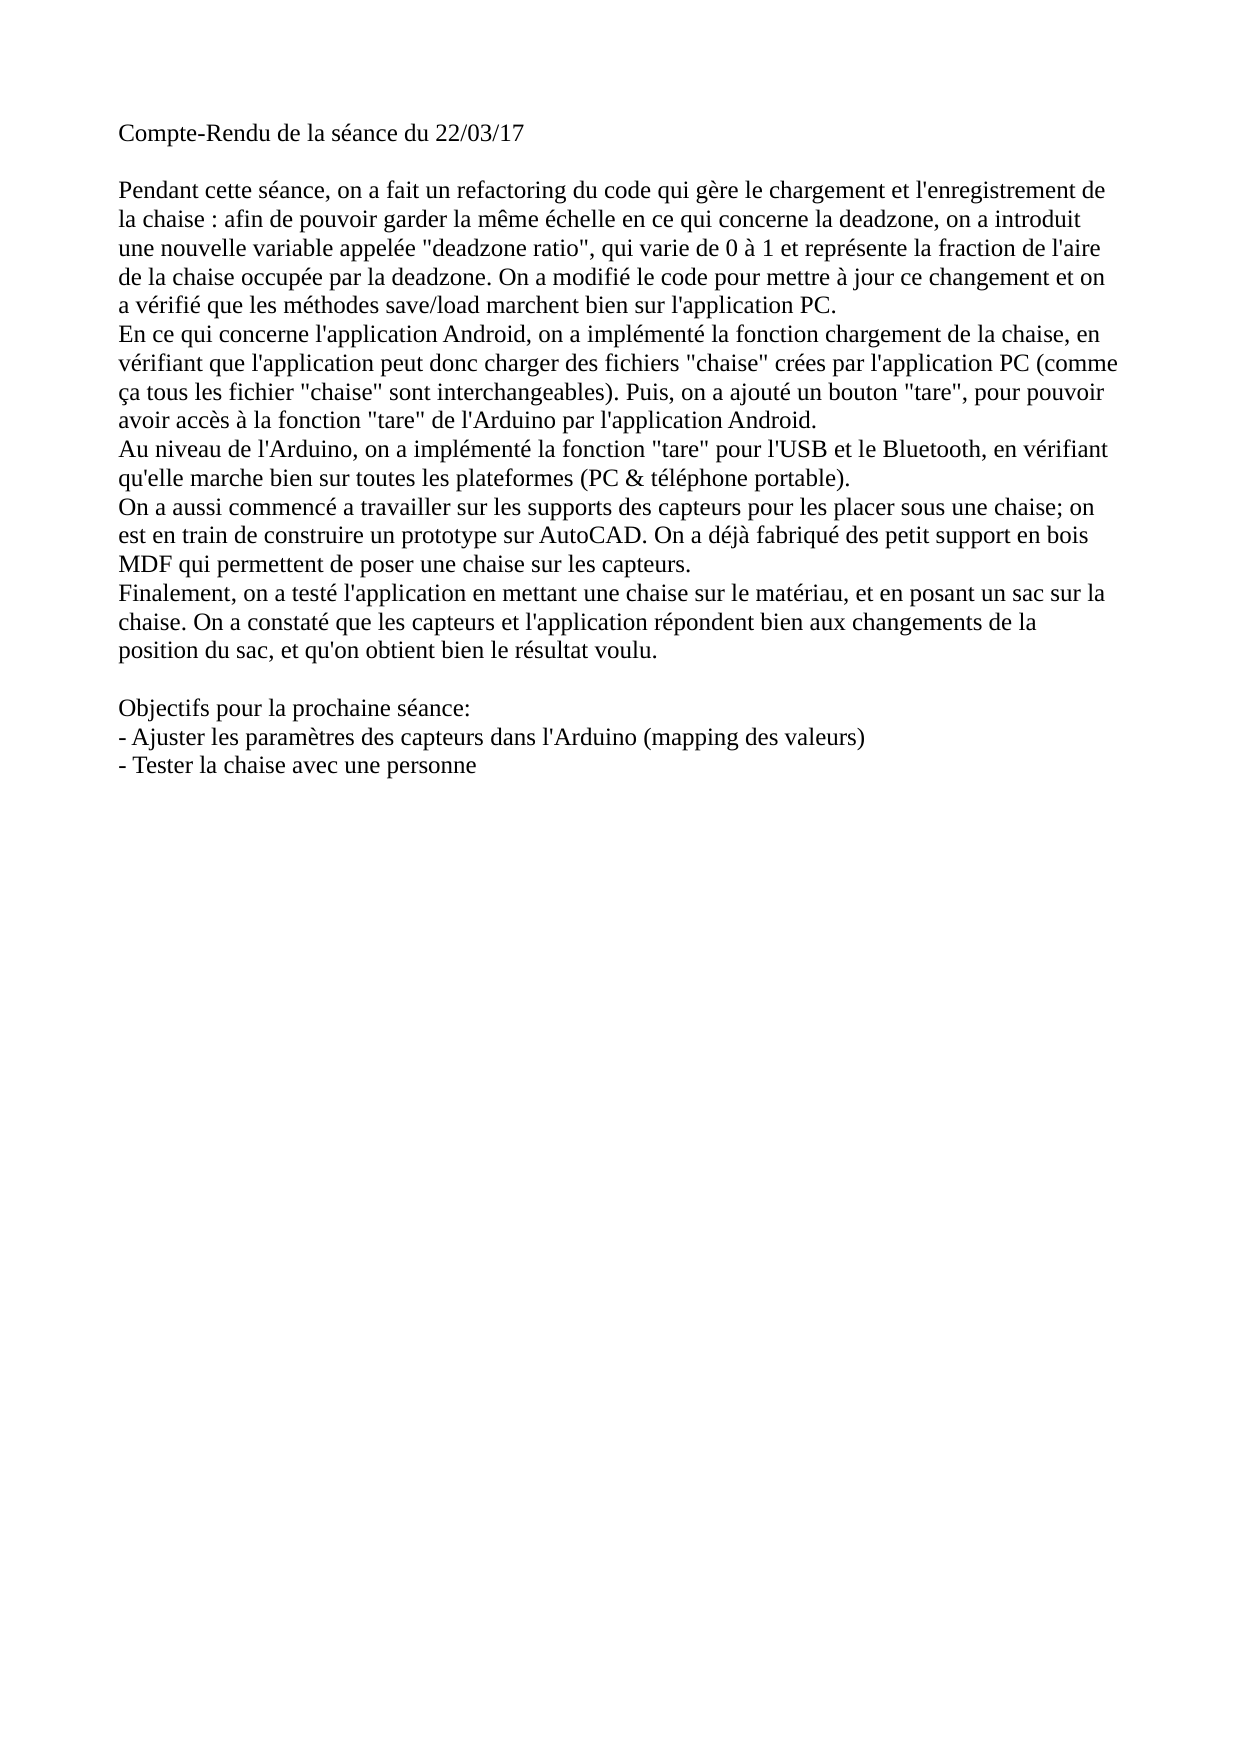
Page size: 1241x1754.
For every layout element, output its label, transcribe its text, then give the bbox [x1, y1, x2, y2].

text Finalement, on a testé l'application en mettant une chaise sur le matériau, et en posant un sac sur la chaise. On a constaté que les capteurs et l'application répondent bien aux changements de la position du sac, et qu'on obtient bien le résultat voulu. [118, 578, 1122, 664]
text Au niveau de l'Arduino, on a implémenté la fonction "tare" pour l'USB et le Bluetooth, en vérifiant qu'elle marche bien sur toutes les plateformes (PC & téléphone portable). [118, 434, 1122, 492]
text En ce qui concerne l'application Android, on a implémenté la fonction chargement de la chaise, en vérifiant que l'application peut donc charger des fichiers "chaise" crées par l'application PC (comme ça tous les fichier "chaise" sont interchangeables). Puis, on a ajouté un bouton "tare", pour pouvoir avoir accès à la fonction "tare" de l'Arduino par l'application Android. [118, 319, 1122, 434]
text On a aussi commencé a travailler sur les supports des capteurs pour les placer sous une chaise; on est en train de construire un prototype sur AutoCAD. On a déjà fabriqué des petit support en bois MDF qui permettent de poser une chaise sur les capteurs. [118, 492, 1122, 578]
text - Ajuster les paramètres des capteurs dans l'Arduino (mapping des valeurs) [118, 722, 1122, 751]
text Compte-Rendu de la séance du 22/03/17 [118, 118, 1122, 147]
text - Tester la chaise avec une personne [118, 751, 1122, 779]
text Pendant cette séance, on a fait un refactoring du code qui gère le chargement et l'enregistrement de la chaise : afin de pouvoir garder la même échelle en ce qui concerne la deadzone, on a introduit une nouvelle variable appelée "deadzone ratio", qui varie de 0 à 1 et représente la fraction de l'aire de la chaise occupée par la deadzone. On a modifié le code pour mettre à jour ce changement et on a vérifié que les méthodes save/load marchent bien sur l'application PC. [118, 176, 1122, 319]
text Objectifs pour la prochaine séance: [118, 693, 1122, 722]
